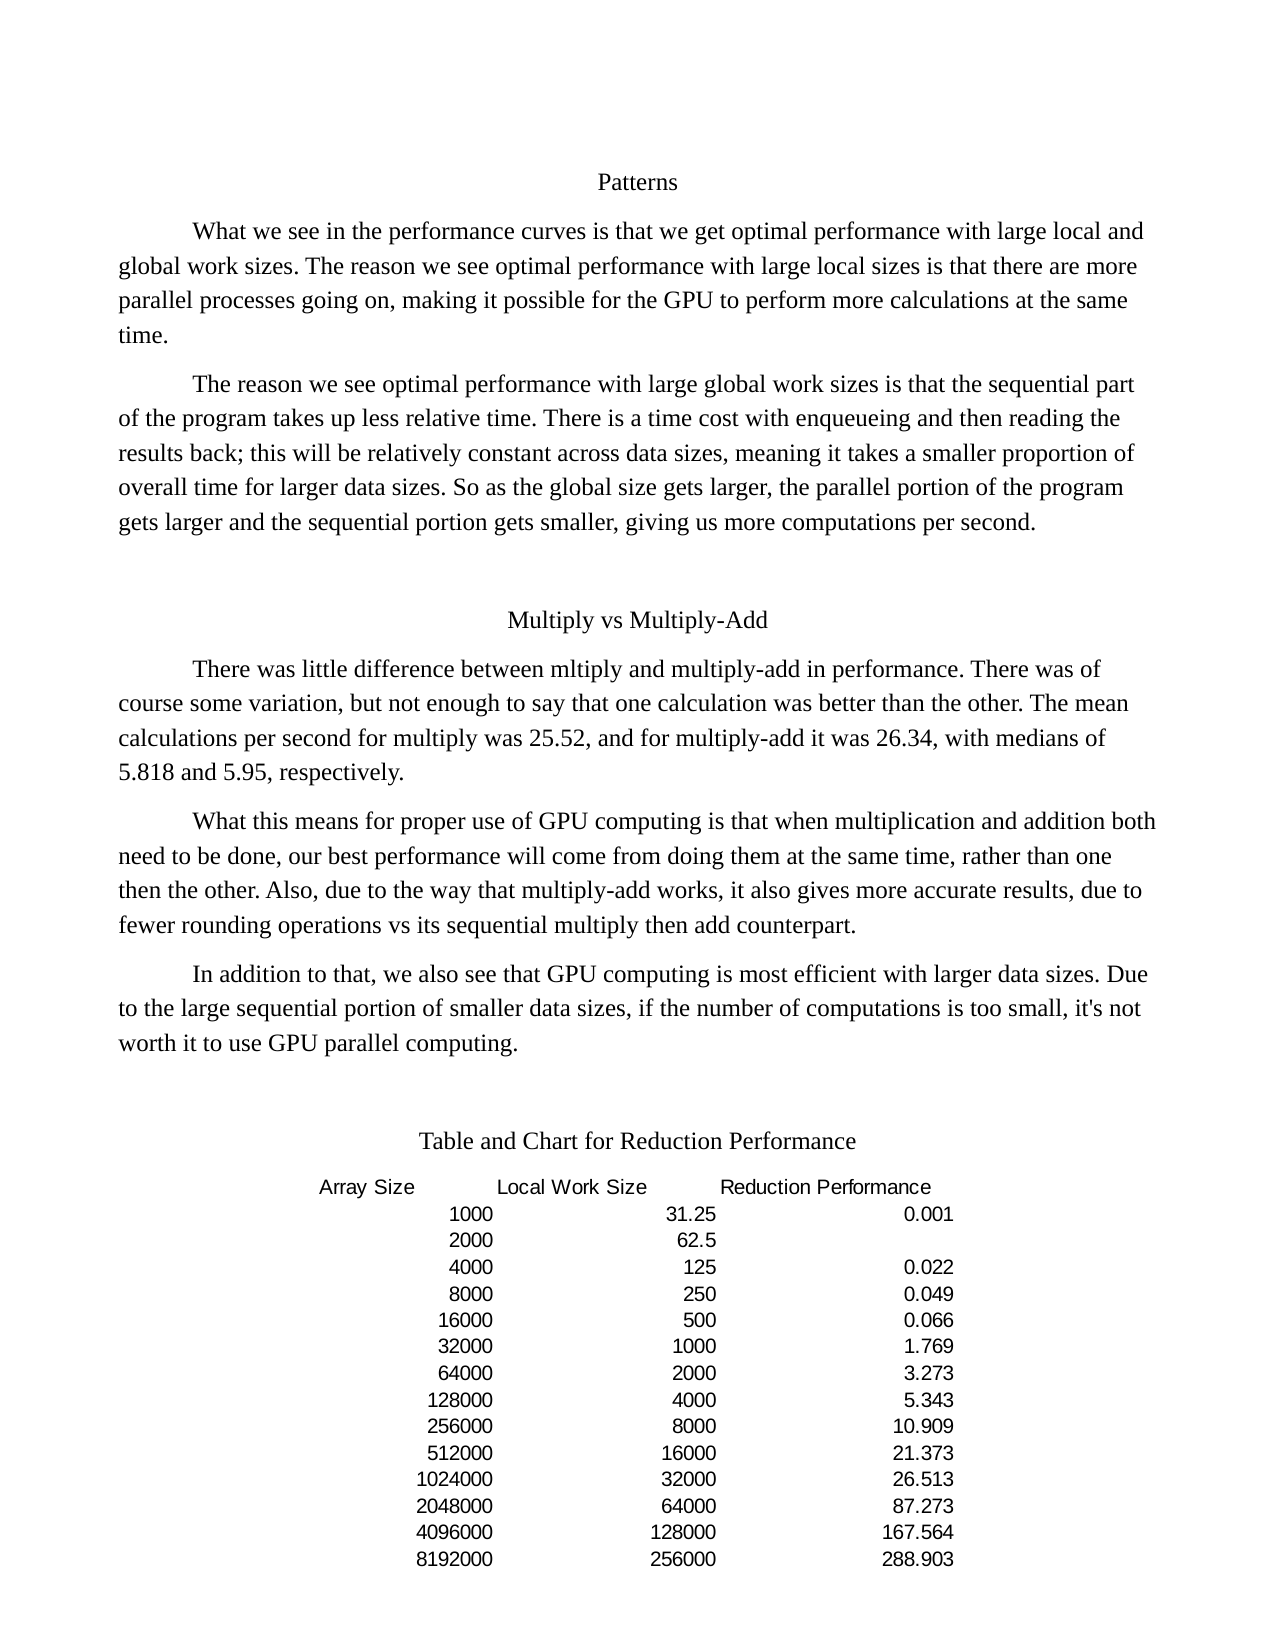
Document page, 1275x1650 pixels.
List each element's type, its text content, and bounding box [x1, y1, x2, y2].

text There was little difference between mltiply and multiply-add in performance. There was of course some variation, but not enough to say that one calculation was better than the other. The mean calculations per second for multiply was 25.52, and for multiply-add it was 26.34, with medians of 5.818 and 5.95, respectively. [118, 654, 1157, 786]
text What we see in the performance curves is that we get optimal performance with large local and global work sizes. The reason we see optimal performance with large local sizes is that there are more parallel processes going on, making it possible for the GPU to perform more calculations at the same time. [118, 216, 1157, 348]
text In addition to that, we also see that GPU computing is most efficient with larger data sizes. Due to the large sequential portion of smaller data sizes, if the number of computations is too small, it's not worth it to use GPU parallel computing. [118, 959, 1157, 1057]
text Multiply vs Multiply-Add [118, 605, 1157, 633]
text Table and Chart for Reduction Performance [118, 1126, 1157, 1155]
text Patterns [118, 167, 1157, 196]
text The reason we see optimal performance with large global work sizes is that the sequential part of the program takes up less relative time. There is a time cost with enqueueing and then reading the results back; this will be relatively constant across data sizes, meaning it takes a smaller proportion of overall time for larger data sizes. So as the global size gets larger, the parallel portion of the program gets larger and the sequential portion gets smaller, giving us more computations per second. [118, 369, 1157, 535]
text What this means for proper use of GPU computing is that when multiplication and addition both need to be done, our best performance will come from doing them at the same time, rather than one then the other. Also, due to the way that multiply-add works, it also gives more accurate results, due to fewer rounding operations vs its sequential multiply then add counterpart. [118, 806, 1157, 938]
